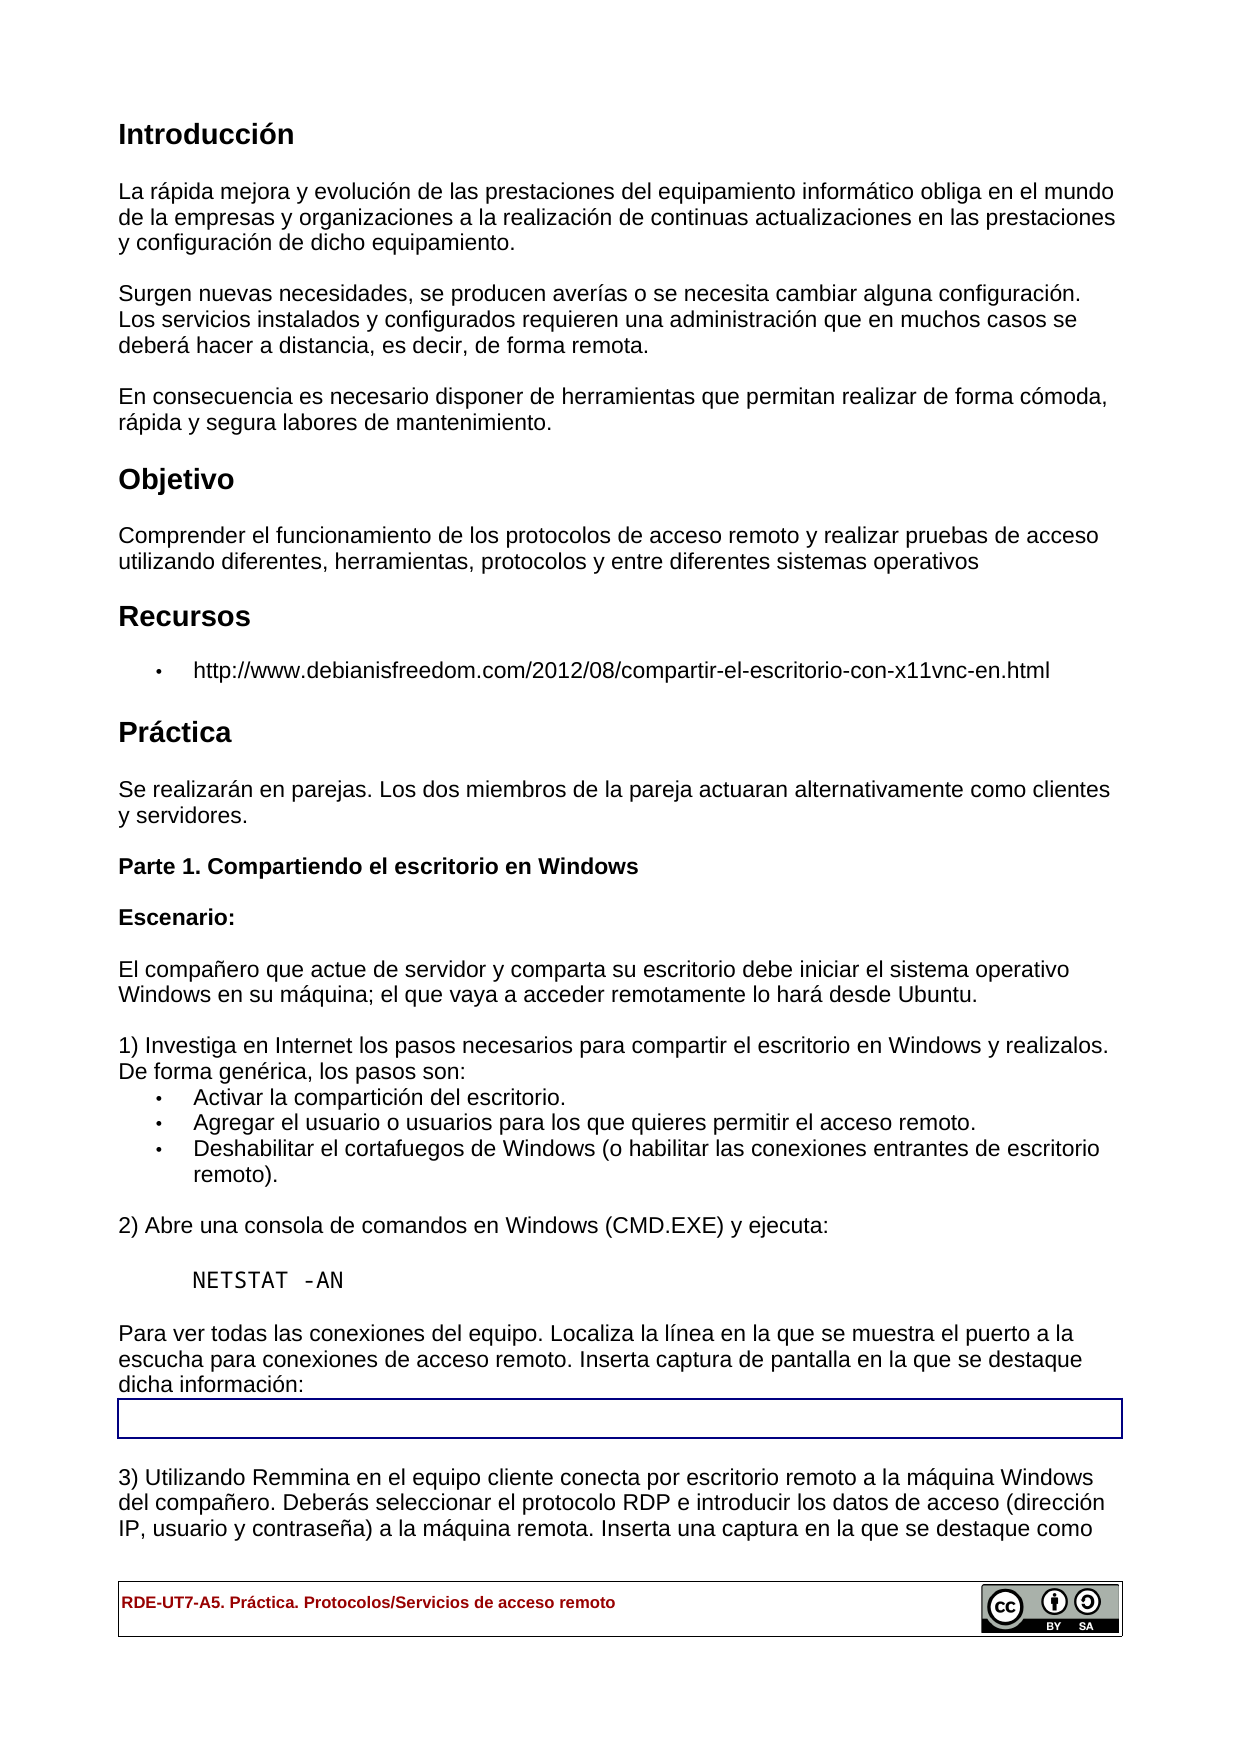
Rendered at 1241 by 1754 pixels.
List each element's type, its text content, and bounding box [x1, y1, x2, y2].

text NETSTAT -AN [192, 1264, 1122, 1295]
text Parte 1. Compartiendo el escritorio en Windows [118, 854, 1122, 879]
subtitle Introducción [118, 118, 1122, 151]
table_header [119, 1400, 1121, 1437]
subtitle Objetivo [118, 463, 1122, 495]
text El compañero que actue de servidor y comparta su escritorio debe iniciar el sistema operativo Windows en su máquina; el que vaya a acceder remotamente lo hará desde Ubuntu. [118, 956, 1122, 1008]
list Deshabilitar el cortafuegos de Windows (o habilitar las conexiones entrantes de escritorio remoto). [156, 1136, 1122, 1187]
text La rápida mejora y evolución de las prestaciones del equipamiento informático obliga en el mundo de la empresas y organizaciones a la realización de continuas actualizaciones en las prestaciones y configuración de dicho equipamiento. [118, 179, 1122, 256]
text Para ver todas las conexiones del equipo. Localiza la línea en la que se muestra el puerto a la escucha para conexiones de acceso remoto. Inserta captura de pantalla en la que se destaque dicha información: [118, 1321, 1122, 1398]
text Surgen nuevas necesidades, se producen averías o se necesita cambiar alguna configuración. Los servicios instalados y configurados requieren una administración que en muchos casos se deberá hacer a distancia, es decir, de forma remota. [118, 281, 1122, 358]
list http://www.debianisfreedom.com/2012/08/compartir-el-escritorio-con-x11vnc-en.html [156, 658, 1122, 684]
text Escenario: [118, 905, 1122, 931]
text Comprender el funcionamiento de los protocolos de acceso remoto y realizar pruebas de acceso utilizando diferentes, herramientas, protocolos y entre diferentes sistemas operativos [118, 523, 1122, 574]
subtitle Recursos [118, 600, 1122, 633]
list Agregar el usuario o usuarios para los que quieres permitir el acceso remoto. [156, 1110, 1122, 1136]
text Se realizarán en parejas. Los dos miembros de la pareja actuaran alternativamente como clientes y servidores. [118, 777, 1122, 828]
text En consecuencia es necesario disponer de herramientas que permitan realizar de forma cómoda, rápida y segura labores de mantenimiento. [118, 384, 1122, 435]
picture [981, 1584, 1119, 1633]
subtitle Práctica [118, 716, 1122, 749]
text 2) Abre una consola de comandos en Windows (CMD.EXE) y ejecuta: [118, 1213, 1122, 1238]
list Activar la compartición del escritorio. [156, 1084, 1122, 1110]
text 1) Investiga en Internet los pasos necesarios para compartir el escritorio en Windows y realizalos. De forma genérica, los pasos son: [118, 1033, 1122, 1084]
text 3) Utilizando Remmina en el equipo cliente conecta por escritorio remoto a la máquina Windows del compañero. Deberás seleccionar el protocolo RDP e introducir los datos de acceso (dirección IP, usuario y contraseña) a la máquina remota. Inserta una captura en la que se destaque como [118, 1464, 1122, 1541]
